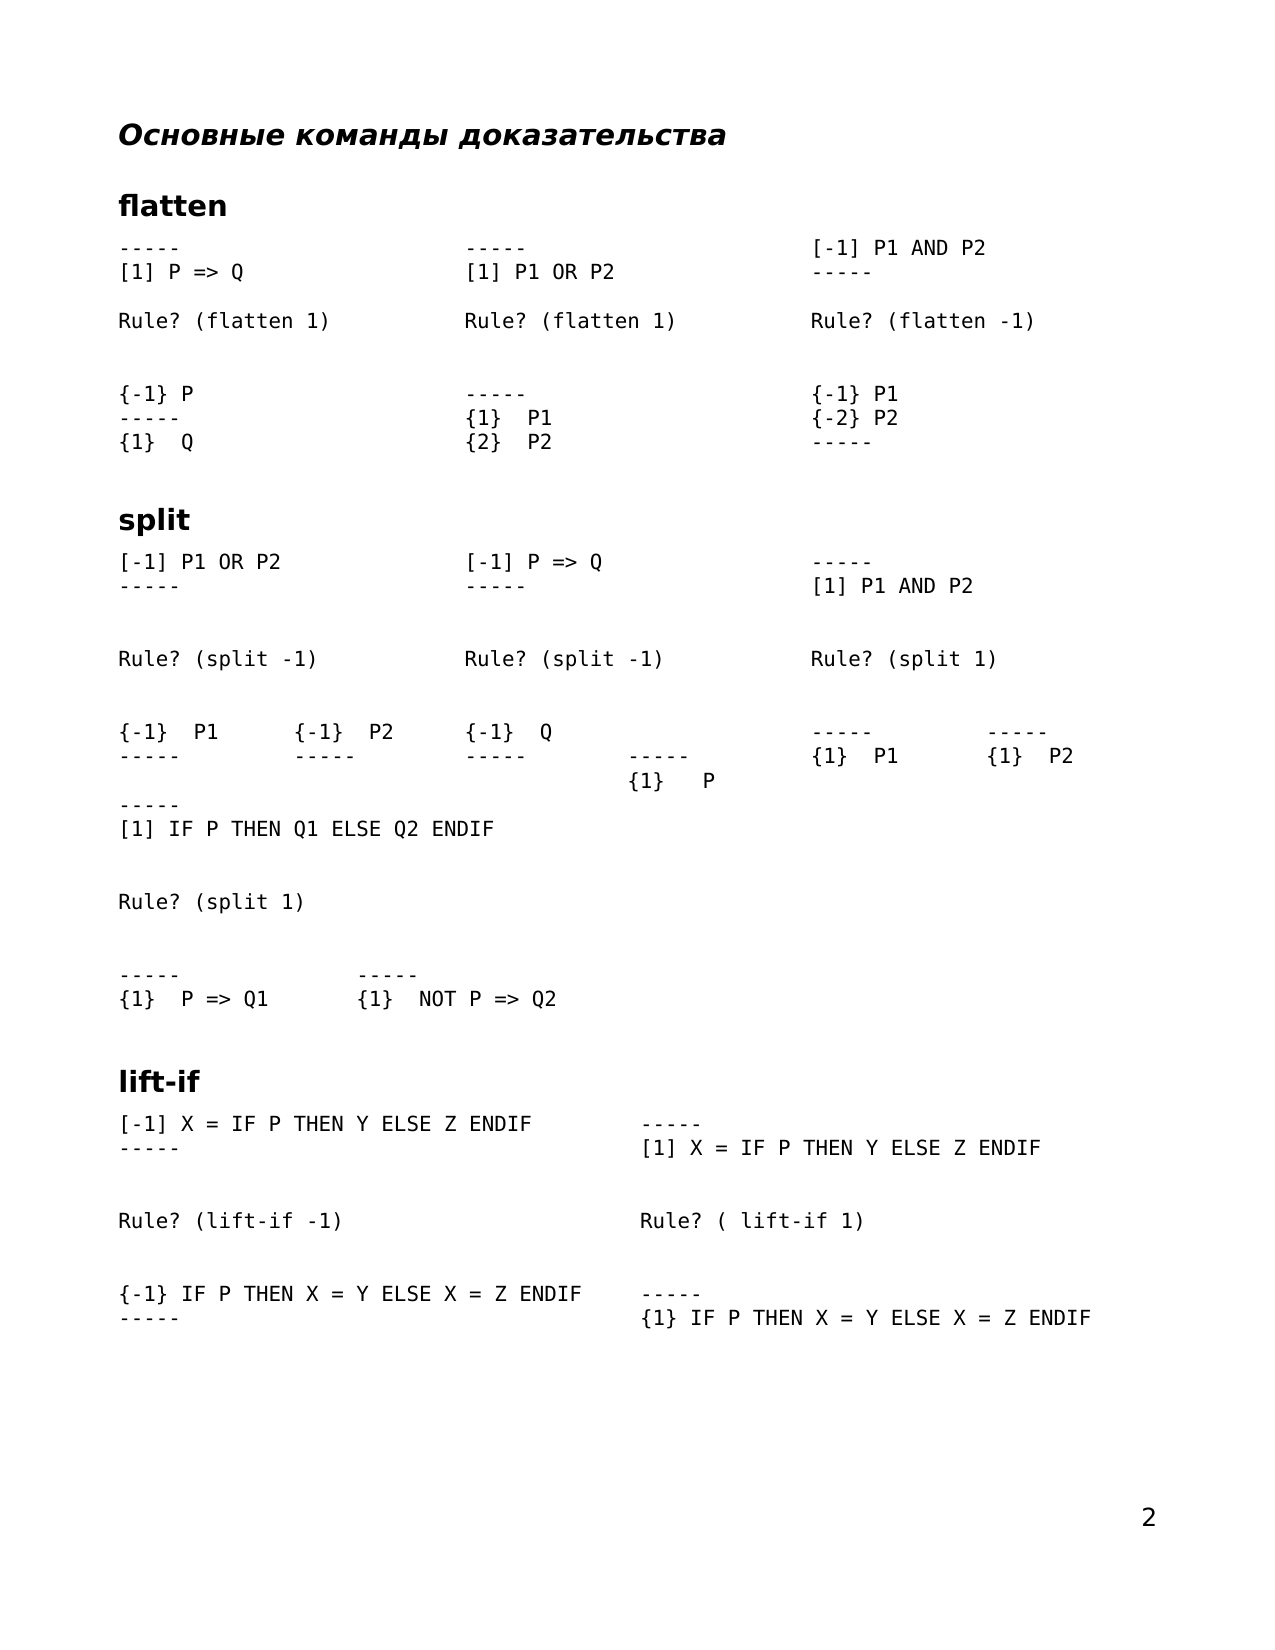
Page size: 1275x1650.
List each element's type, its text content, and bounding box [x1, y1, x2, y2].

subtitle lift-if [118, 1066, 1157, 1099]
subtitle split [118, 504, 1157, 538]
table_header ----- [1] P => Q Rule? (flatten 1) {-1} P ----- {1} Q [118, 236, 464, 454]
table_cell [811, 793, 1157, 1011]
subtitle flatten [118, 189, 1157, 223]
table_header ----- [1] P1 AND P2 Rule? (split 1) ----- ----- {1} P1 {1} P2 [811, 550, 1157, 793]
table_header ----- [1] P1 OR P2 Rule? (flatten 1) ----- {1} P1 {2} P2 [464, 236, 811, 454]
table_cell ----- [1] IF P THEN Q1 ELSE Q2 ENDIF Rule? (split 1) ----- ----- {1} P => Q1 {1} NOT P => Q2 [118, 793, 811, 1011]
subtitle Основные команды доказательства [118, 118, 1157, 152]
table_header [-1] P => Q ----- Rule? (split -1) {-1} Q ----- ----- {1} P [464, 550, 811, 793]
table_header [-1] P1 AND P2 ----- Rule? (flatten -1) {-1} P1 {-2} P2 ----- [811, 236, 1157, 454]
table_header ----- [1] X = IF P THEN Y ELSE Z ENDIF Rule? ( lift-if 1) ----- {1} IF P THEN X = Y ELSE X = Z ENDIF [640, 1112, 1157, 1355]
table_header [-1] X = IF P THEN Y ELSE Z ENDIF ----- Rule? (lift-if -1) {-1} IF P THEN X = Y ELSE X = Z ENDIF ----- [118, 1112, 640, 1355]
table_header [-1] P1 OR P2 ----- Rule? (split -1) {-1} P1 {-1} P2 ----- ----- [118, 550, 464, 793]
